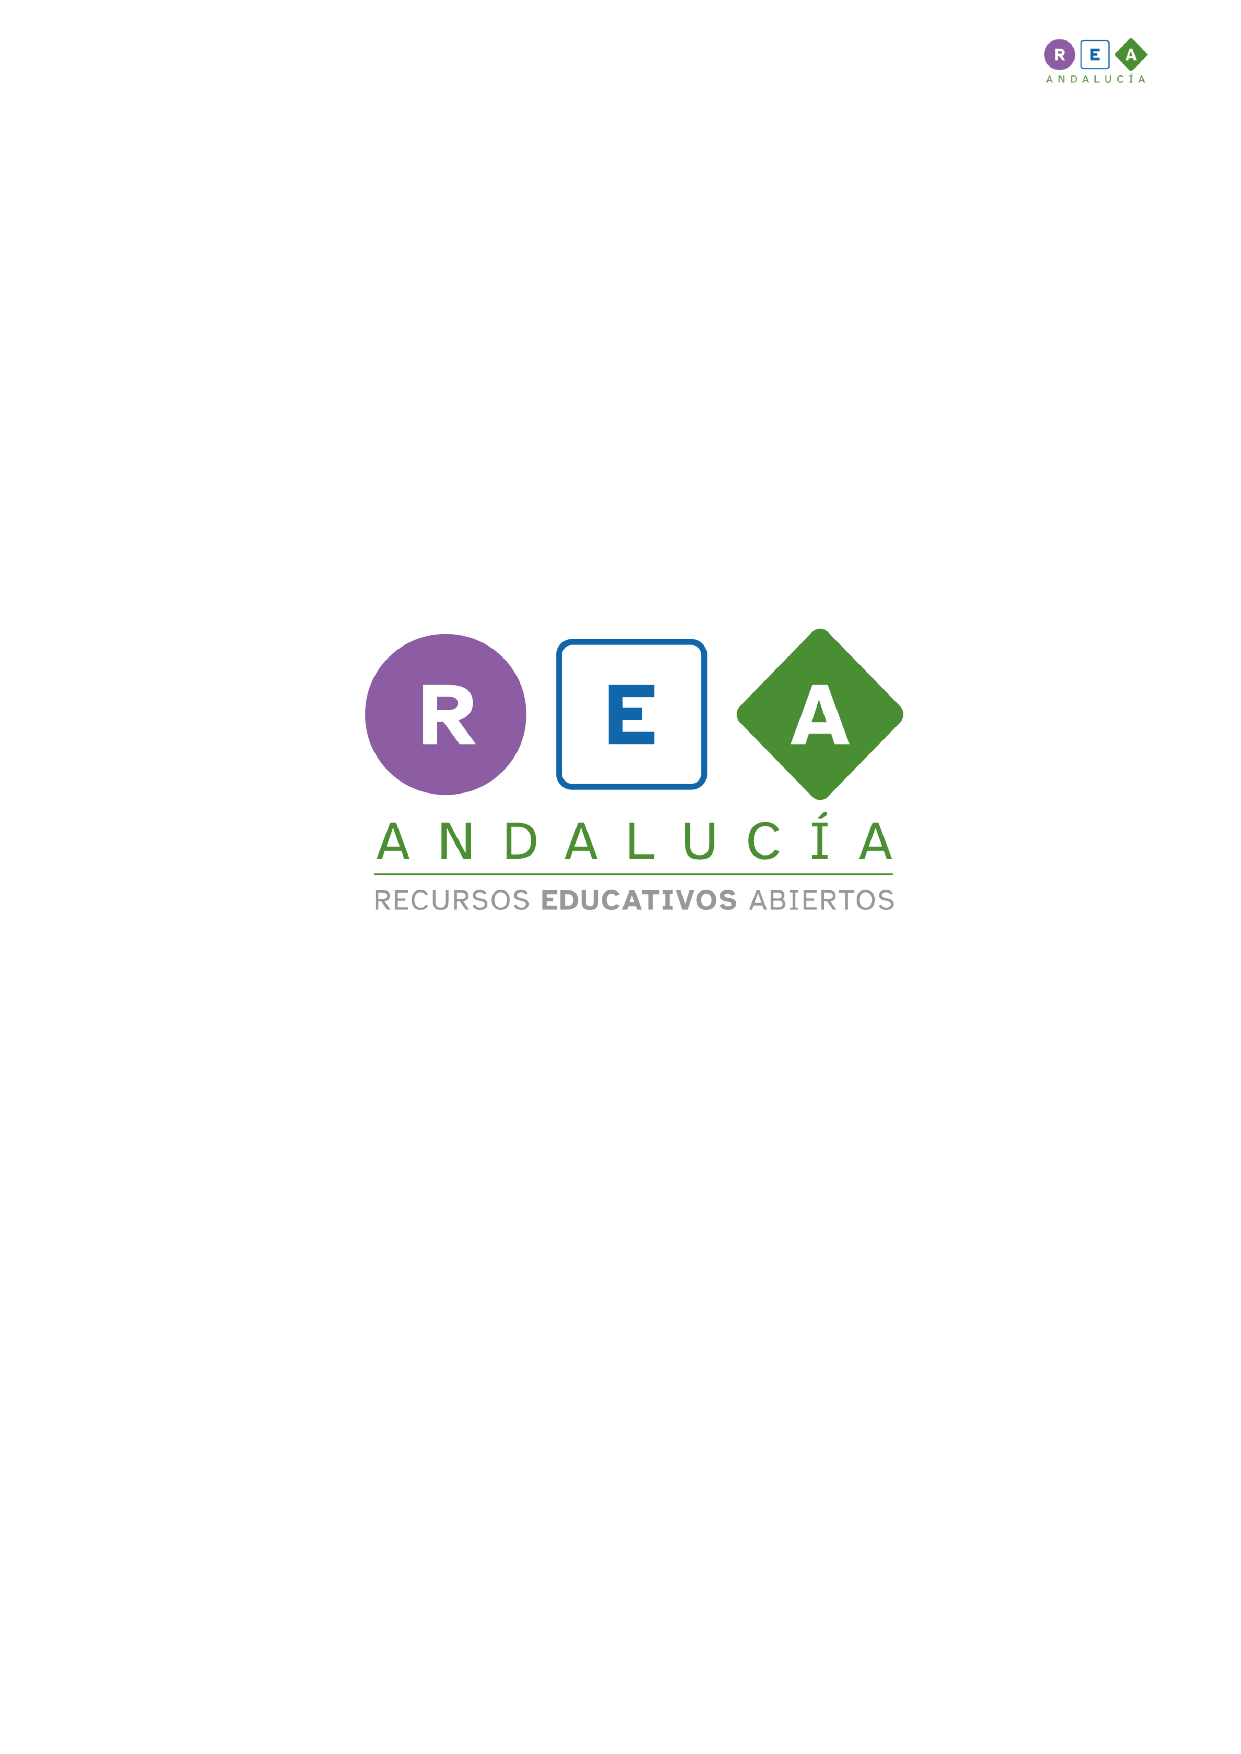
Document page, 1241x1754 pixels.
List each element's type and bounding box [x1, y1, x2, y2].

picture [1039, 33, 1152, 88]
picture [339, 473, 931, 1064]
